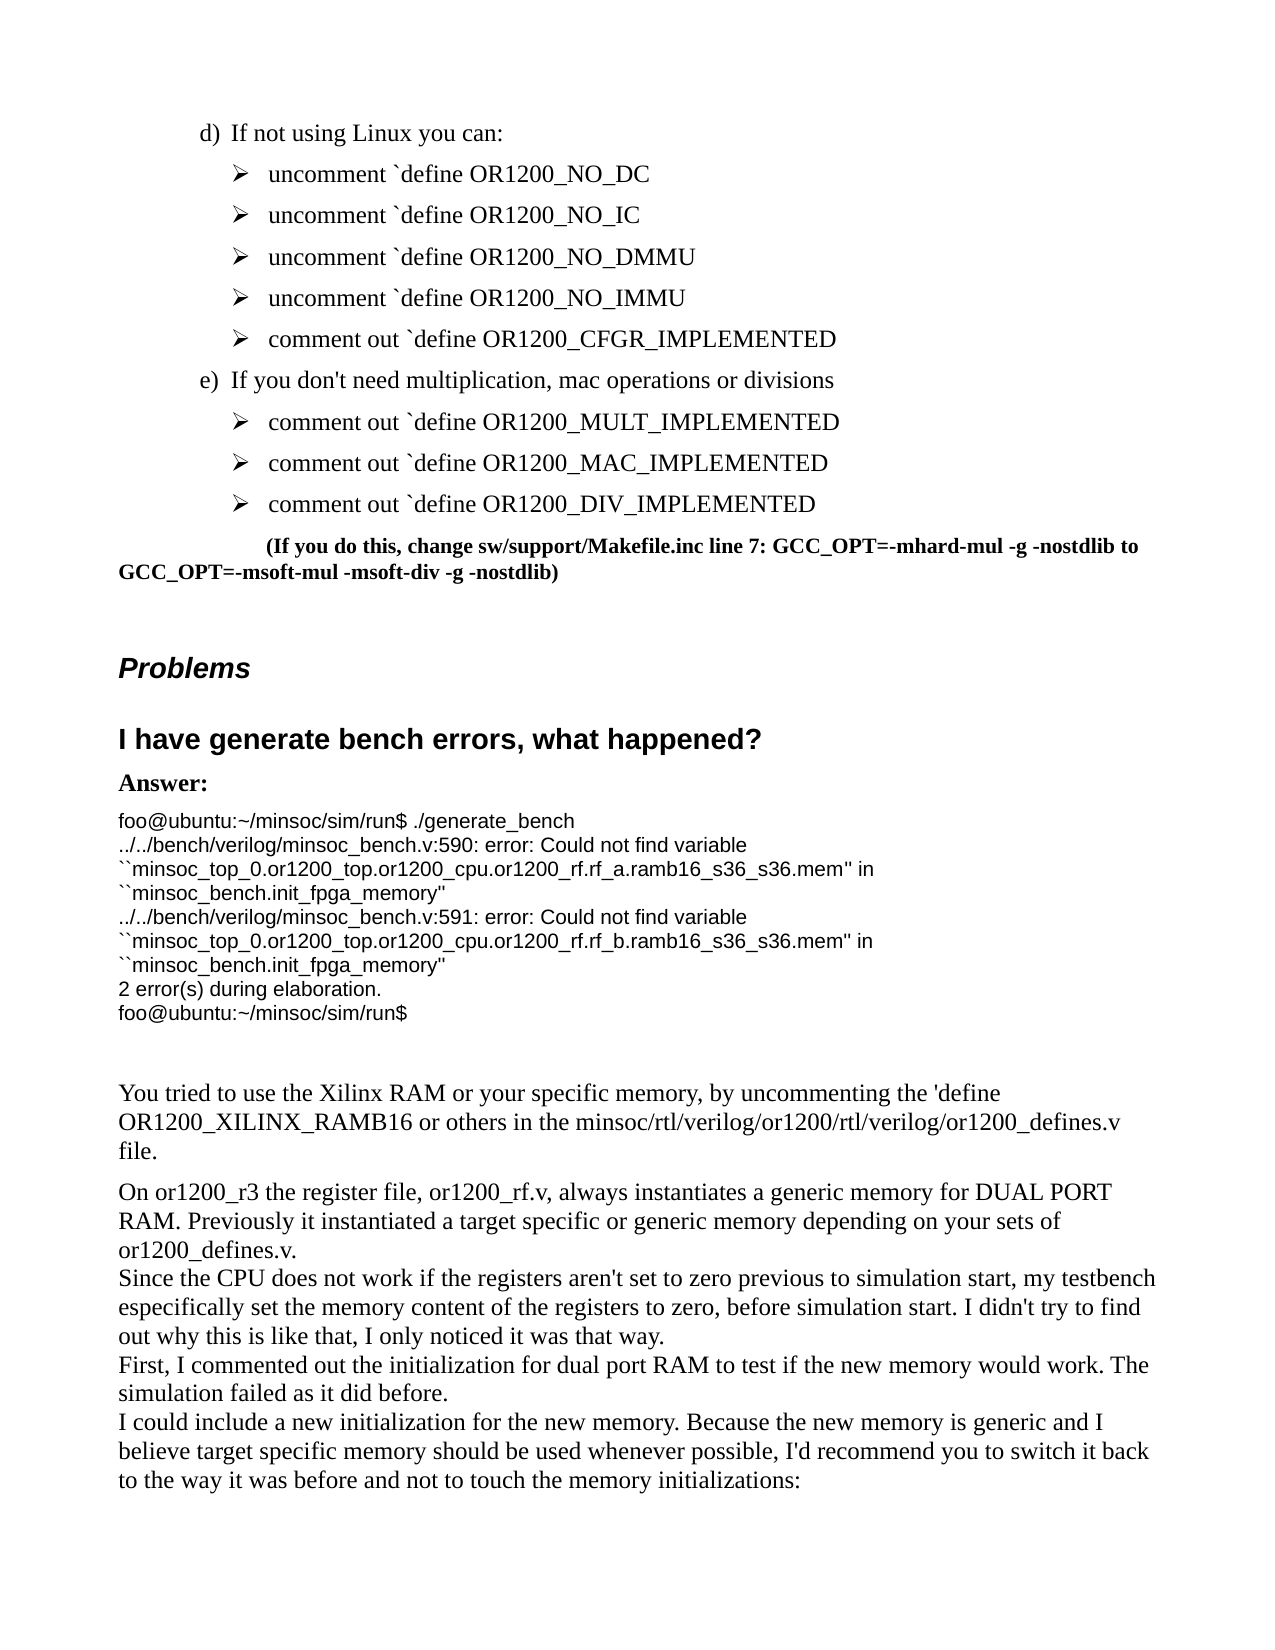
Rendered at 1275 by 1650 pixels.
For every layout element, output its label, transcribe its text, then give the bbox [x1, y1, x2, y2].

text On or1200_r3 the register file, or1200_rf.v, always instantiates a generic memory for DUAL PORT RAM. Previously it instantiated a target specific or generic memory depending on your sets of or1200_defines.v. Since the CPU does not work if the registers aren't set to zero previous to simulation start, my testbench especifically set the memory content of the registers to zero, before simulation start. I didn't try to find out why this is like that, I only noticed it was that way. First, I commented out the initialization for dual port RAM to test if the new memory would work. The simulation failed as it did before. I could include a new initialization for the new memory. Because the new memory is generic and I believe target specific memory should be used whenever possible, I'd recommend you to switch it back to the way it was before and not to touch the memory initializations: [118, 1177, 1157, 1522]
list comment out `define OR1200_CFGR_IMPLEMENTED [231, 324, 1157, 353]
text Answer: [118, 768, 1157, 797]
list uncomment `define OR1200_NO_DMMU [231, 242, 1157, 271]
list If not using Linux you can: [193, 118, 1157, 147]
subtitle Problems [118, 651, 1157, 684]
list comment out `define OR1200_MAC_IMPLEMENTED [231, 448, 1157, 477]
list uncomment `define OR1200_NO_DC [231, 159, 1157, 188]
text (If you do this, change sw/support/Makefile.inc line 7: GCC_OPT=-mhard-mul -g -nostdlib to GCC_OPT=-msoft-mul -msoft-div -g -nostdlib) [118, 531, 1157, 584]
text foo@ubuntu:~/minsoc/sim/run$ ./generate_bench ../../bench/verilog/minsoc_bench.v:590: error: Could not find variable ``minsoc_top_0.or1200_top.or1200_cpu.or1200_rf.rf_a.ramb16_s36_s36.mem'' in ``minsoc_bench.init_fpga_memory'' ../../bench/verilog/minsoc_bench.v:591: error: Could not find variable ``minsoc_top_0.or1200_top.or1200_cpu.or1200_rf.rf_b.ramb16_s36_s36.mem'' in ``minsoc_bench.init_fpga_memory'' 2 error(s) during elaboration. foo@ubuntu:~/minsoc/sim/run$ [118, 809, 1157, 1025]
list If you don't need multiplication, mac operations or divisions [193, 366, 1157, 394]
list comment out `define OR1200_MULT_IMPLEMENTED [231, 407, 1157, 436]
list uncomment `define OR1200_NO_IC [231, 201, 1157, 229]
list comment out `define OR1200_DIV_IMPLEMENTED [231, 489, 1157, 518]
list uncomment `define OR1200_NO_IMMU [231, 283, 1157, 312]
text You tried to use the Xilinx RAM or your specific memory, by uncommenting the 'define OR1200_XILINX_RAMB16 or others in the minsoc/rtl/verilog/or1200/rtl/verilog/or1200_defines.v file. [118, 1078, 1157, 1165]
subtitle I have generate bench errors, what happened? [118, 722, 1157, 755]
